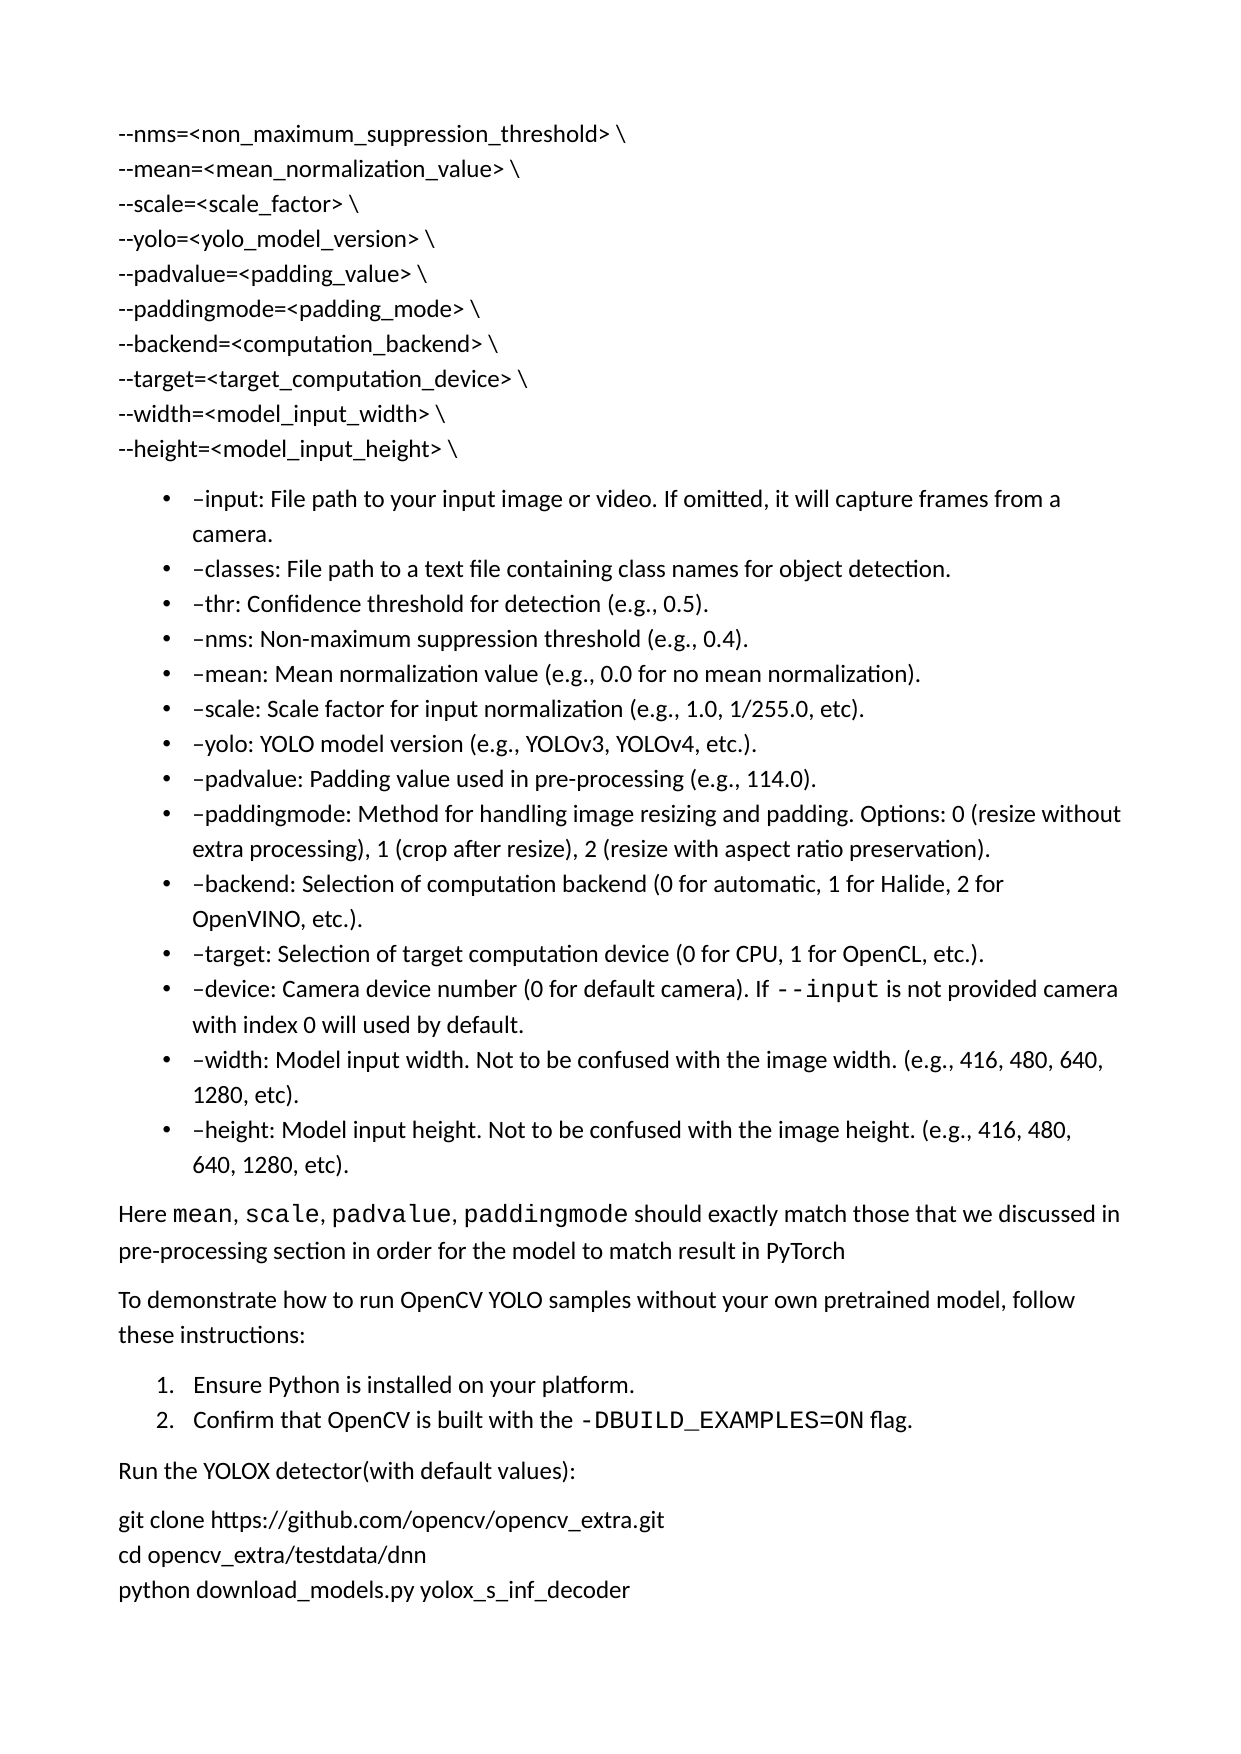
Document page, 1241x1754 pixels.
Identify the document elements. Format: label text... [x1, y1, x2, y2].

list –paddingmode: Method for handling image resizing and padding. Options: 0 (resize without extra processing), 1 (crop after resize), 2 (resize with aspect ratio preservation). [162, 798, 1122, 863]
list –mean: Mean normalization value (e.g., 0.0 for no mean normalization). [162, 658, 1122, 688]
list Confirm that OpenCV is built with the -DBUILD_EXAMPLES=ON flag. [156, 1404, 1122, 1436]
list –height: Model input height. Not to be confused with the image height. (e.g., 416, 480, 640, 1280, etc). [162, 1114, 1122, 1179]
text To demonstrate how to run OpenCV YOLO samples without your own pretrained model, follow these instructions: [118, 1284, 1122, 1350]
text --nms=<non_maximum_suppression_threshold> \ [118, 118, 1122, 149]
text git clone https://github.com/opencv/opencv_extra.git [118, 1504, 1122, 1535]
text --scale=<scale_factor> \ [118, 188, 1122, 219]
text --width=<model_input_width> \ [118, 398, 1122, 429]
list –device: Camera device number (0 for default camera). If --input is not provided camera with index 0 will used by default. [162, 973, 1122, 1039]
list –input: File path to your input image or video. If omitted, it will capture frames from a camera. [162, 483, 1122, 548]
list –scale: Scale factor for input normalization (e.g., 1.0, 1/255.0, etc). [162, 693, 1122, 723]
text --backend=<computation_backend> \ [118, 328, 1122, 359]
text --padvalue=<padding_value> \ [118, 258, 1122, 289]
text --target=<target_computation_device> \ [118, 363, 1122, 394]
text --yolo=<yolo_model_version> \ [118, 223, 1122, 254]
text Here mean, scale, padvalue, paddingmode should exactly match those that we discussed in pre-processing section in order for the model to match result in PyTorch [118, 1198, 1122, 1265]
list –thr: Confidence threshold for detection (e.g., 0.5). [162, 588, 1122, 618]
text Run the YOLOX detector(with default values): [118, 1455, 1122, 1486]
text --mean=<mean_normalization_value> \ [118, 153, 1122, 184]
text cd opencv_extra/testdata/dnn [118, 1539, 1122, 1570]
text python download_models.py yolox_s_inf_decoder [118, 1574, 1122, 1605]
text --height=<model_input_height> \ [118, 433, 1122, 464]
list –nms: Non-maximum suppression threshold (e.g., 0.4). [162, 623, 1122, 653]
list –width: Model input width. Not to be confused with the image width. (e.g., 416, 480, 640, 1280, etc). [162, 1044, 1122, 1109]
list –yolo: YOLO model version (e.g., YOLOv3, YOLOv4, etc.). [162, 728, 1122, 758]
list –padvalue: Padding value used in pre-processing (e.g., 114.0). [162, 763, 1122, 793]
list –backend: Selection of computation backend (0 for automatic, 1 for Halide, 2 for OpenVINO, etc.). [162, 868, 1122, 933]
text --paddingmode=<padding_mode> \ [118, 293, 1122, 324]
list Ensure Python is installed on your platform. [156, 1369, 1122, 1399]
list –classes: File path to a text file containing class names for object detection. [162, 553, 1122, 583]
list –target: Selection of target computation device (0 for CPU, 1 for OpenCL, etc.). [162, 938, 1122, 968]
